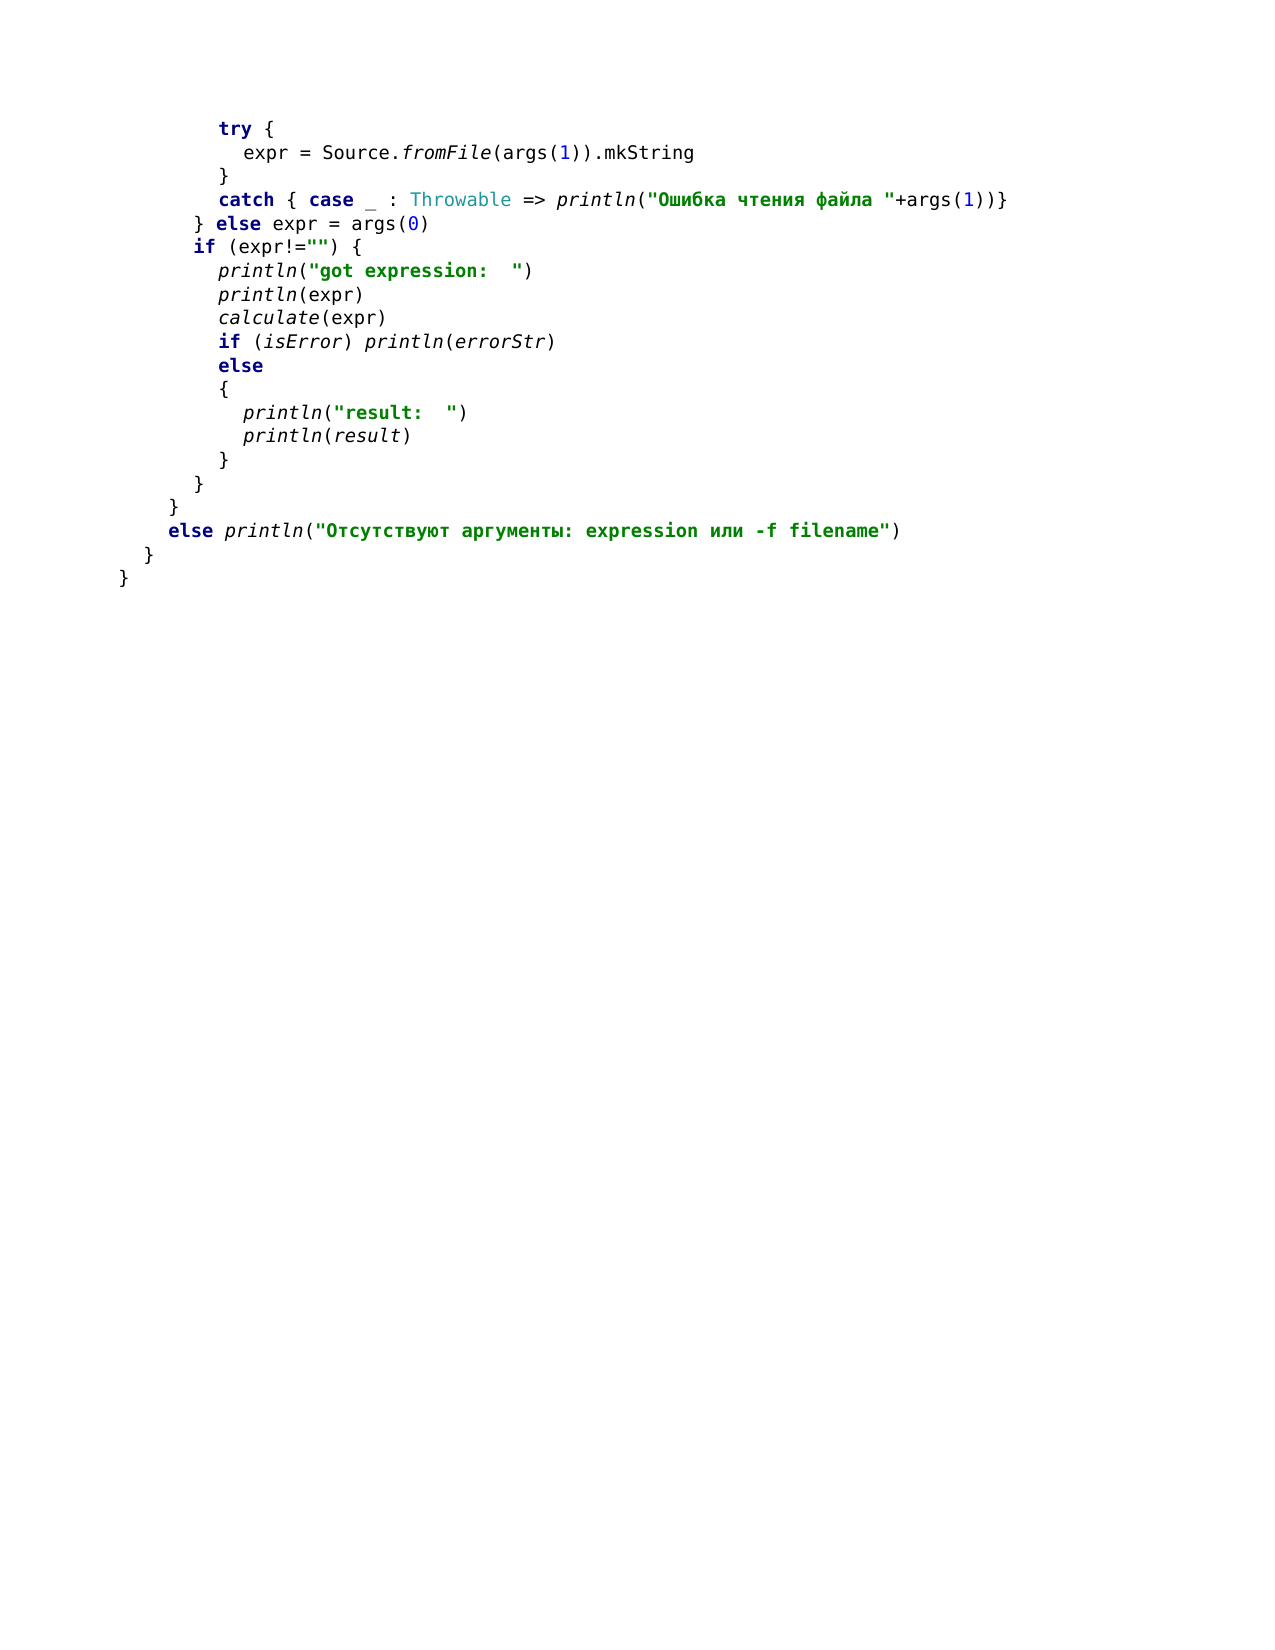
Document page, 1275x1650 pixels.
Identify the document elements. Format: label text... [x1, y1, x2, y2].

text if (expr!="") { [118, 236, 1157, 260]
text } [118, 165, 1157, 189]
text } [118, 449, 1157, 473]
text { [118, 378, 1157, 402]
text } [118, 544, 1157, 567]
text println(expr) [118, 284, 1157, 307]
text } [118, 473, 1157, 496]
text catch { case _ : Throwable => println("Ошибка чтения файла "+args(1))} [118, 189, 1157, 213]
text println("result: ") [118, 402, 1157, 426]
text try { [118, 118, 1157, 142]
text } else expr = args(0) [118, 213, 1157, 236]
text expr = Source.fromFile(args(1)).mkString [118, 142, 1157, 165]
text println(result) [118, 426, 1157, 449]
text } [118, 496, 1157, 520]
text else [118, 354, 1157, 378]
text else println("Отсутствуют аргументы: expression или -f filename") [118, 520, 1157, 544]
text println("got expression: ") [118, 260, 1157, 284]
text calculate(expr) [118, 307, 1157, 331]
text } [118, 567, 1157, 589]
text if (isError) println(errorStr) [118, 331, 1157, 354]
